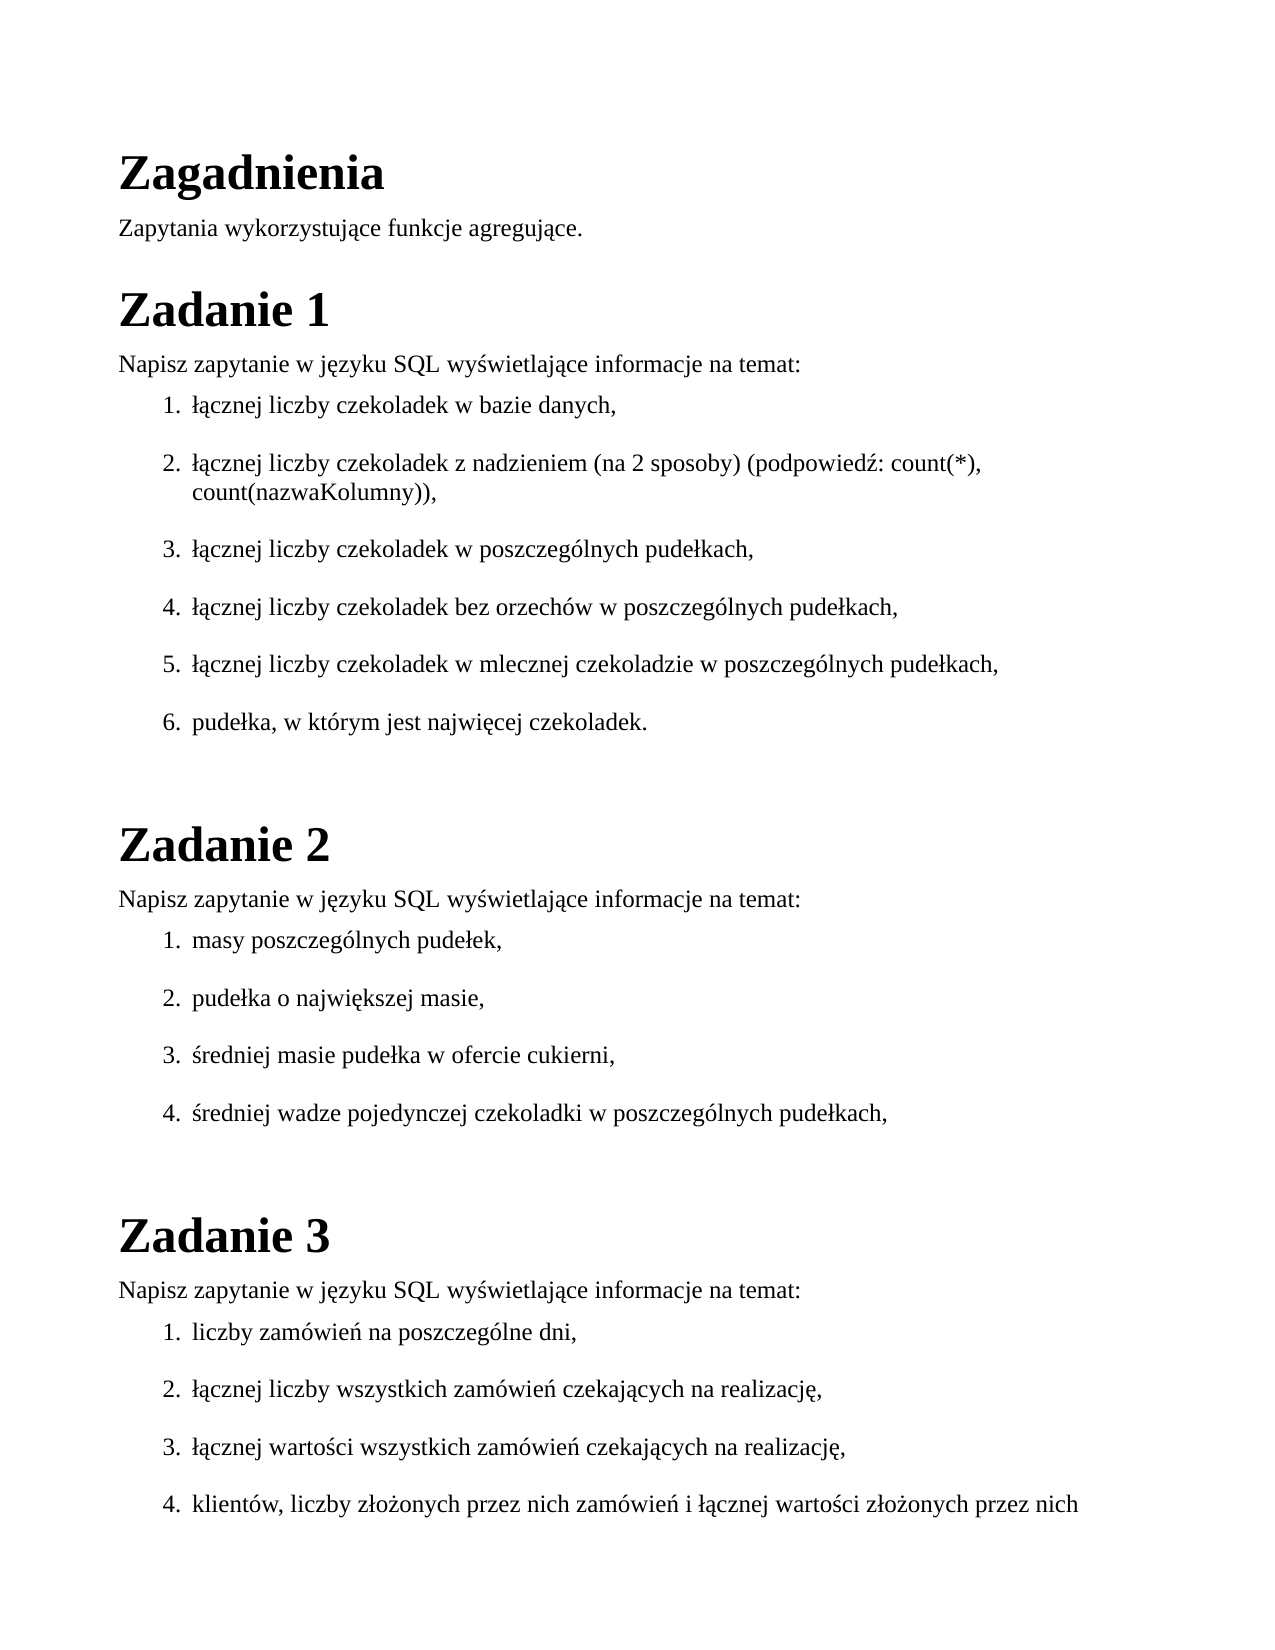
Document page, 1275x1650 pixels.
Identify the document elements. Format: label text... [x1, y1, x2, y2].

list średniej wadze pojedynczej czekoladki w poszczególnych pudełkach, [162, 1098, 1157, 1127]
list pudełka, w którym jest najwięcej czekoladek. [162, 707, 1157, 736]
list łącznej liczby wszystkich zamówień czekających na realizację, [162, 1374, 1157, 1403]
list średniej masie pudełka w ofercie cukierni, [162, 1041, 1157, 1069]
list łącznej liczby czekoladek w poszczególnych pudełkach, [162, 534, 1157, 563]
list liczby zamówień na poszczególne dni, [162, 1317, 1157, 1346]
list łącznej wartości wszystkich zamówień czekających na realizację, [162, 1432, 1157, 1461]
subtitle Zagadnienia [118, 143, 1157, 201]
text Napisz zapytanie w języku SQL wyświetlające informacje na temat: [118, 884, 1157, 913]
list łącznej liczby czekoladek w mlecznej czekoladzie w poszczególnych pudełkach, [162, 649, 1157, 678]
text Napisz zapytanie w języku SQL wyświetlające informacje na temat: [118, 1276, 1157, 1304]
list łącznej liczby czekoladek z nadzieniem (na 2 sposoby) (podpowiedź: count(*), count(nazwaKolumny)), [162, 448, 1157, 506]
subtitle Zadanie 3 [118, 1206, 1157, 1263]
list masy poszczególnych pudełek, [162, 926, 1157, 954]
list łącznej liczby czekoladek w bazie danych, [162, 391, 1157, 419]
list pudełka o największej masie, [162, 983, 1157, 1012]
subtitle Zadanie 1 [118, 279, 1157, 337]
list łącznej liczby czekoladek bez orzechów w poszczególnych pudełkach, [162, 592, 1157, 621]
text Napisz zapytanie w języku SQL wyświetlające informacje na temat: [118, 349, 1157, 378]
list klientów, liczby złożonych przez nich zamówień i łącznej wartości złożonych przez nich [162, 1489, 1157, 1518]
subtitle Zadanie 2 [118, 814, 1157, 872]
text Zapytania wykorzystujące funkcje agregujące. [118, 213, 1157, 242]
